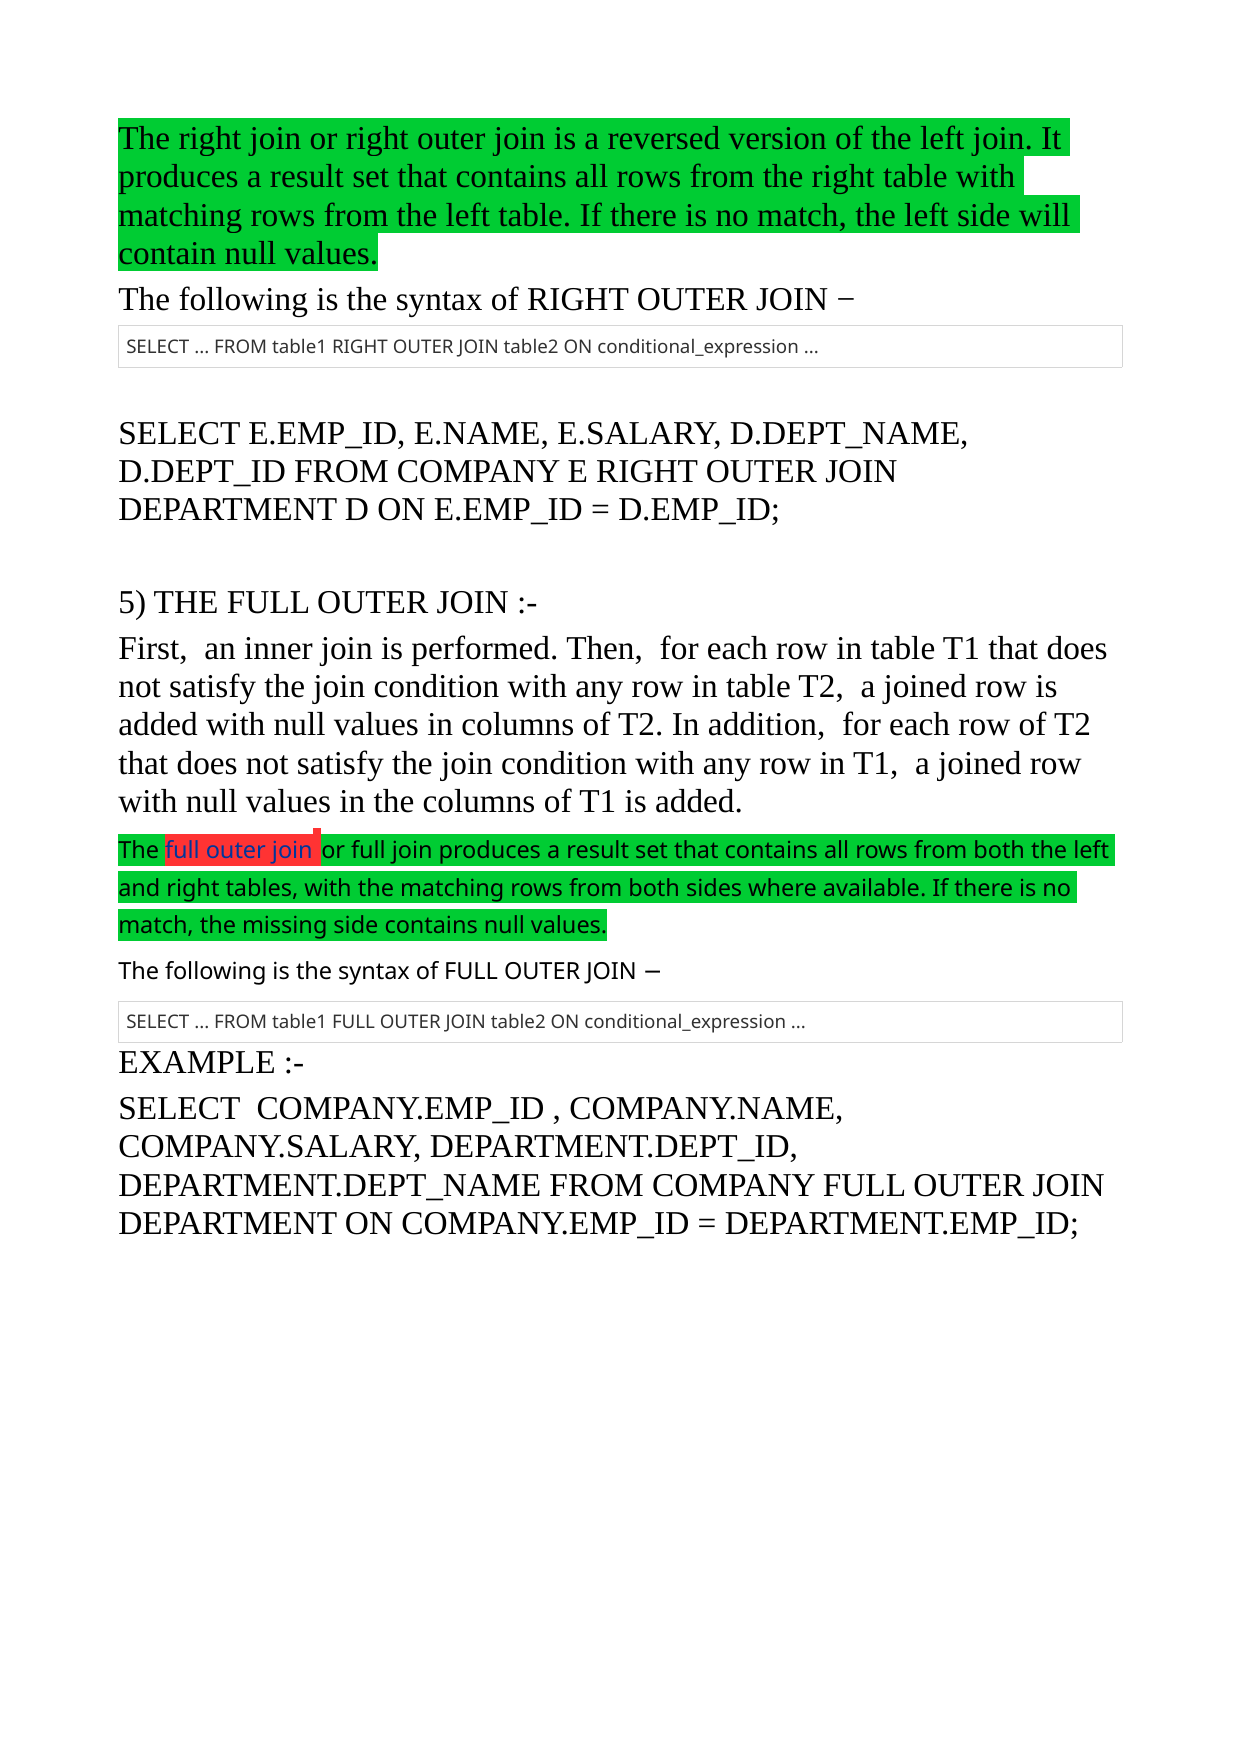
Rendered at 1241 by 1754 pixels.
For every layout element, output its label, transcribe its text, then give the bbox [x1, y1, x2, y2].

text SELECT E.EMP_ID, E.NAME, E.SALARY, D.DEPT_NAME, D.DEPT_ID FROM COMPANY E RIGHT OUTER JOIN DEPARTMENT D ON E.EMP_ID = D.EMP_ID; [118, 413, 1122, 528]
text The following is the syntax of RIGHT OUTER JOIN − [118, 279, 1122, 318]
text SELECT ... FROM table1 FULL OUTER JOIN table2 ON conditional_expression ... [119, 1002, 1122, 1042]
text SELECT COMPANY.EMP_ID , COMPANY.NAME, COMPANY.SALARY, DEPARTMENT.DEPT_ID, DEPARTMENT.DEPT_NAME FROM COMPANY FULL OUTER JOIN DEPARTMENT ON COMPANY.EMP_ID = DEPARTMENT.EMP_ID; [118, 1088, 1122, 1242]
text 5) THE FULL OUTER JOIN :- [118, 582, 1122, 620]
text EXAMPLE :- [118, 1043, 1122, 1080]
text The full outer join or full join produces a result set that contains all rows from both the left and right tables, with the matching rows from both sides where available. If there is no match, the missing side contains null values. [118, 827, 1122, 941]
text SELECT ... FROM table1 RIGHT OUTER JOIN table2 ON conditional_expression ... [119, 326, 1122, 367]
text The right join or right outer join is a reversed version of the left join. It produces a result set that contains all rows from the right table with matching rows from the left table. If there is no match, the left side will contain null values. [118, 118, 1122, 271]
text First, an inner join is performed. Then, for each row in table T1 that does not satisfy the join condition with any row in table T2, a joined row is added with null values in columns of T2. In addition, for each row of T2 that does not satisfy the join condition with any row in T1, a joined row with null values in the columns of T1 is added. [118, 628, 1122, 820]
text The following is the syntax of FULL OUTER JOIN − [118, 949, 1122, 986]
